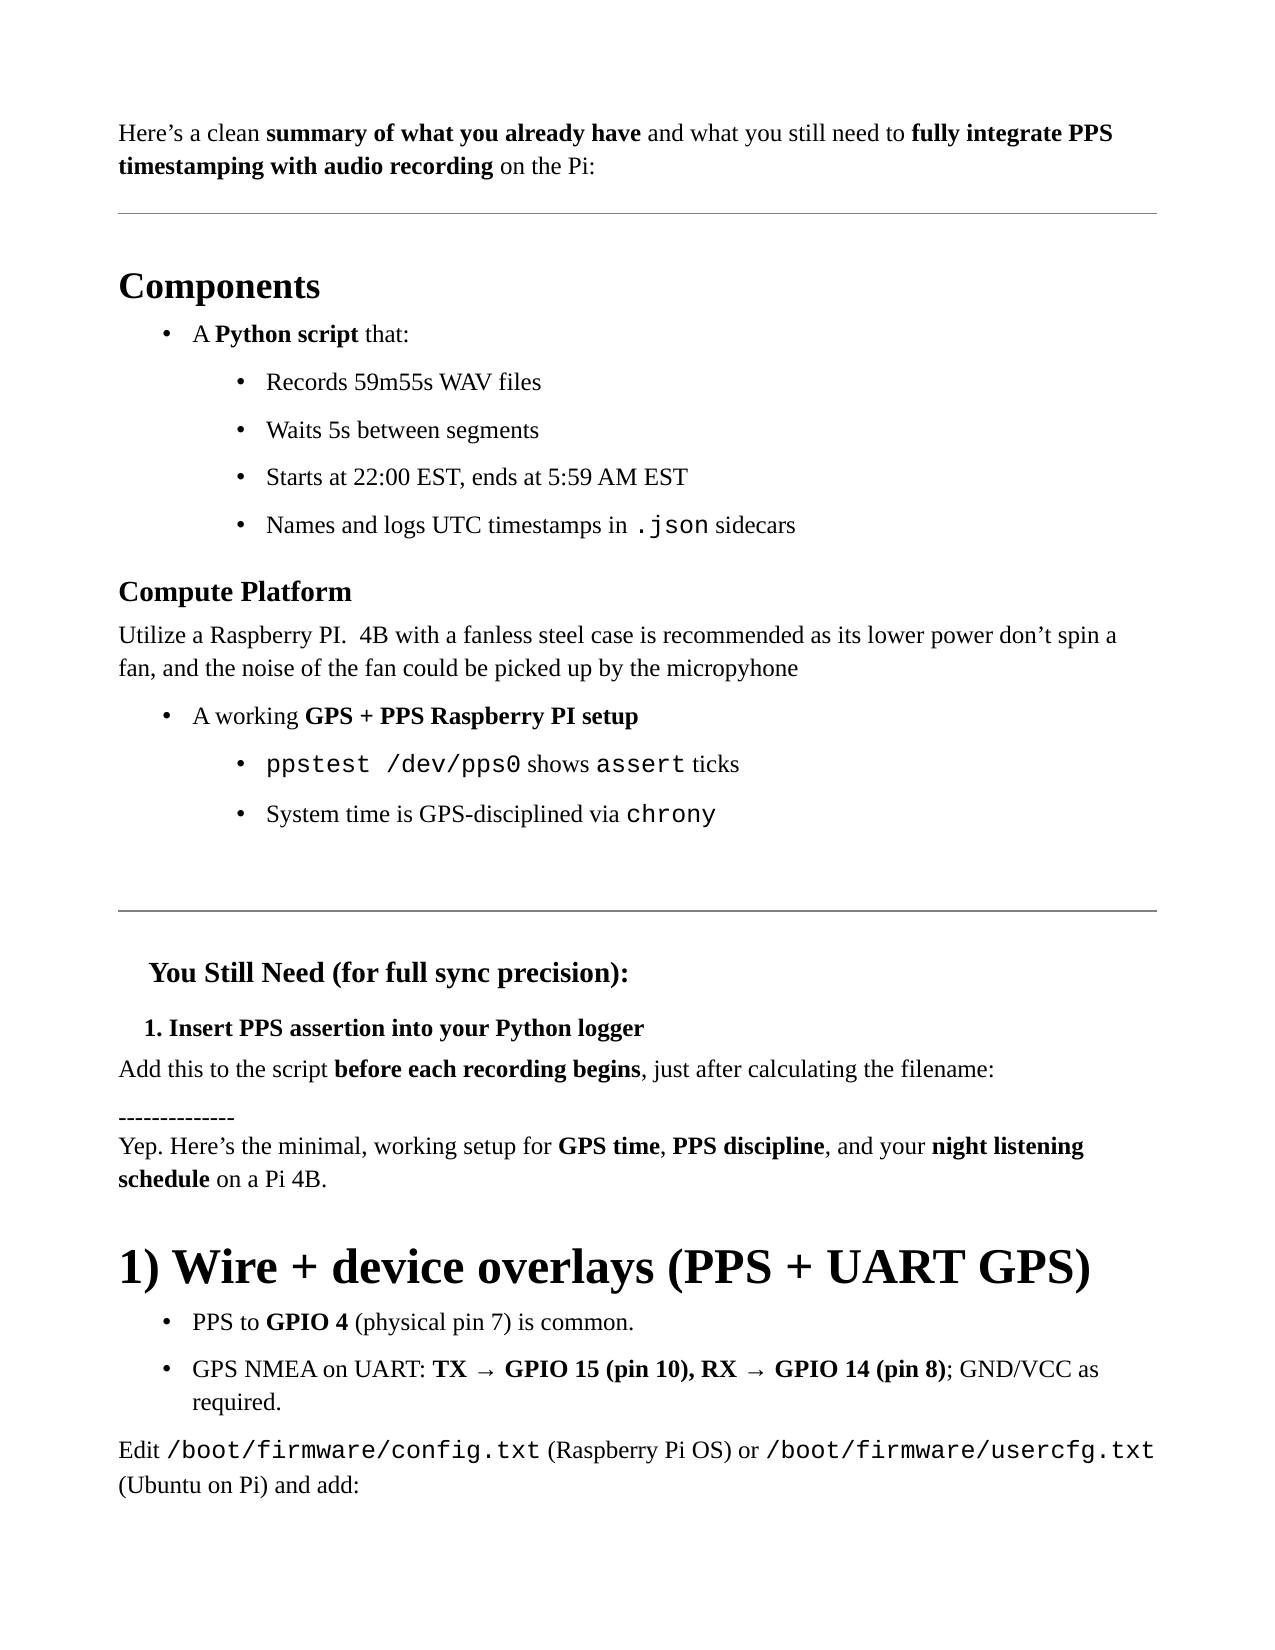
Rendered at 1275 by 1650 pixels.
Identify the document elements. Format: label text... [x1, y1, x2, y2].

list Records 59m55s WAV files [236, 367, 1157, 396]
text Here’s a clean summary of what you already have and what you still need to fully integrate PPS timestamping with audio recording on the Pi: [118, 118, 1157, 180]
text Add this to the script before each recording begins, just after calculating the filename: [118, 1054, 1157, 1083]
list System time is GPS-disciplined via chrony [236, 799, 1157, 829]
list A Python script that: [162, 319, 1157, 348]
list PPS to GPIO 4 (physical pin 7) is common. [162, 1307, 1157, 1335]
subtitle ✅ 1. Insert PPS assertion into your Python logger [118, 1013, 1157, 1042]
list ppstest /dev/pps0 shows assert ticks [236, 749, 1157, 779]
text Edit /boot/firmware/config.txt (Raspberry Pi OS) or /boot/firmware/usercfg.txt (Ubuntu on Pi) and add: [118, 1435, 1157, 1499]
list Waits 5s between segments [236, 415, 1157, 443]
list GPS NMEA on UART: TX → GPIO 15 (pin 10), RX → GPIO 14 (pin 8); GND/VCC as required. [162, 1354, 1157, 1416]
text -------------- [118, 1102, 1157, 1131]
subtitle Components [118, 264, 1157, 307]
list Starts at 22:00 EST, ends at 5:59 AM EST [236, 462, 1157, 491]
text Utilize a Raspberry PI. 4B with a fanless steel case is recommended as its lower power don’t spin a fan, and the noise of the fan could be picked up by the micropyhone [118, 621, 1157, 682]
list Names and logs UTC timestamps in .json sidecars [236, 510, 1157, 541]
text Yep. Here’s the minimal, working setup for GPS time, PPS discipline, and your night listening schedule on a Pi 4B. [118, 1131, 1157, 1193]
subtitle 🔧 You Still Need (for full sync precision): [118, 955, 1157, 988]
list A working GPS + PPS Raspberry PI setup [162, 701, 1157, 730]
subtitle Compute Platform [118, 574, 1157, 608]
subtitle 1) Wire + device overlays (PPS + UART GPS) [118, 1237, 1157, 1294]
